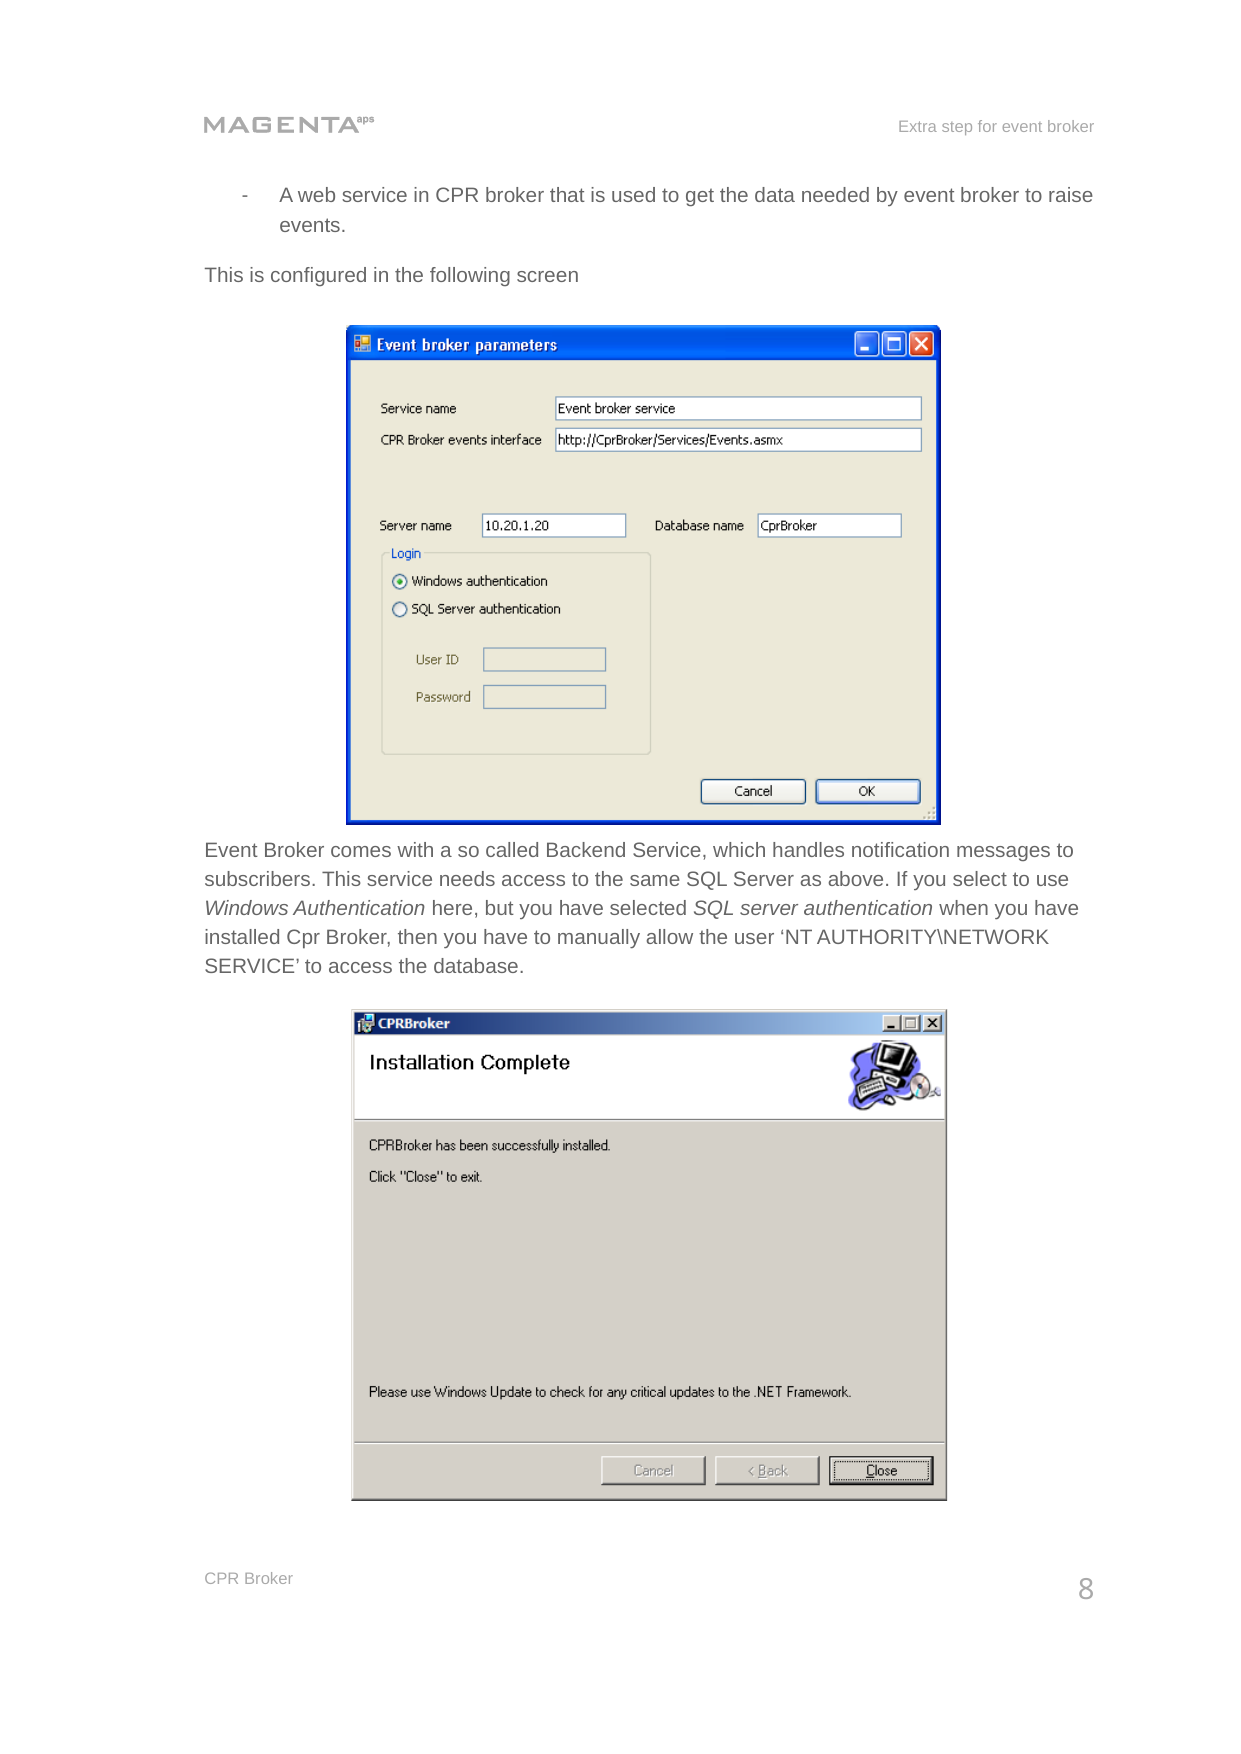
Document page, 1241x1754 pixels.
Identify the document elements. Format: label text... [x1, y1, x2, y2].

picture [351, 1009, 948, 1501]
text [335, 1001, 964, 1509]
text This is configured in the following screen [204, 259, 1094, 288]
text Event Broker comes with a so called Backend Service, which handles notification messages to subscribers. This service needs access to the same SQL Server as above. If you select to use Windows Authentication here, but you have selected SQL server authentication when you have installed Cpr Broker, then you have to manually allow the user ‘NT AUTHORITY\NETWORK SERVICE’ to access the database. [204, 309, 1094, 980]
list A web service in CPR broker that is used to get the data needed by event broker to raise events. [242, 179, 1094, 238]
picture [346, 325, 941, 825]
